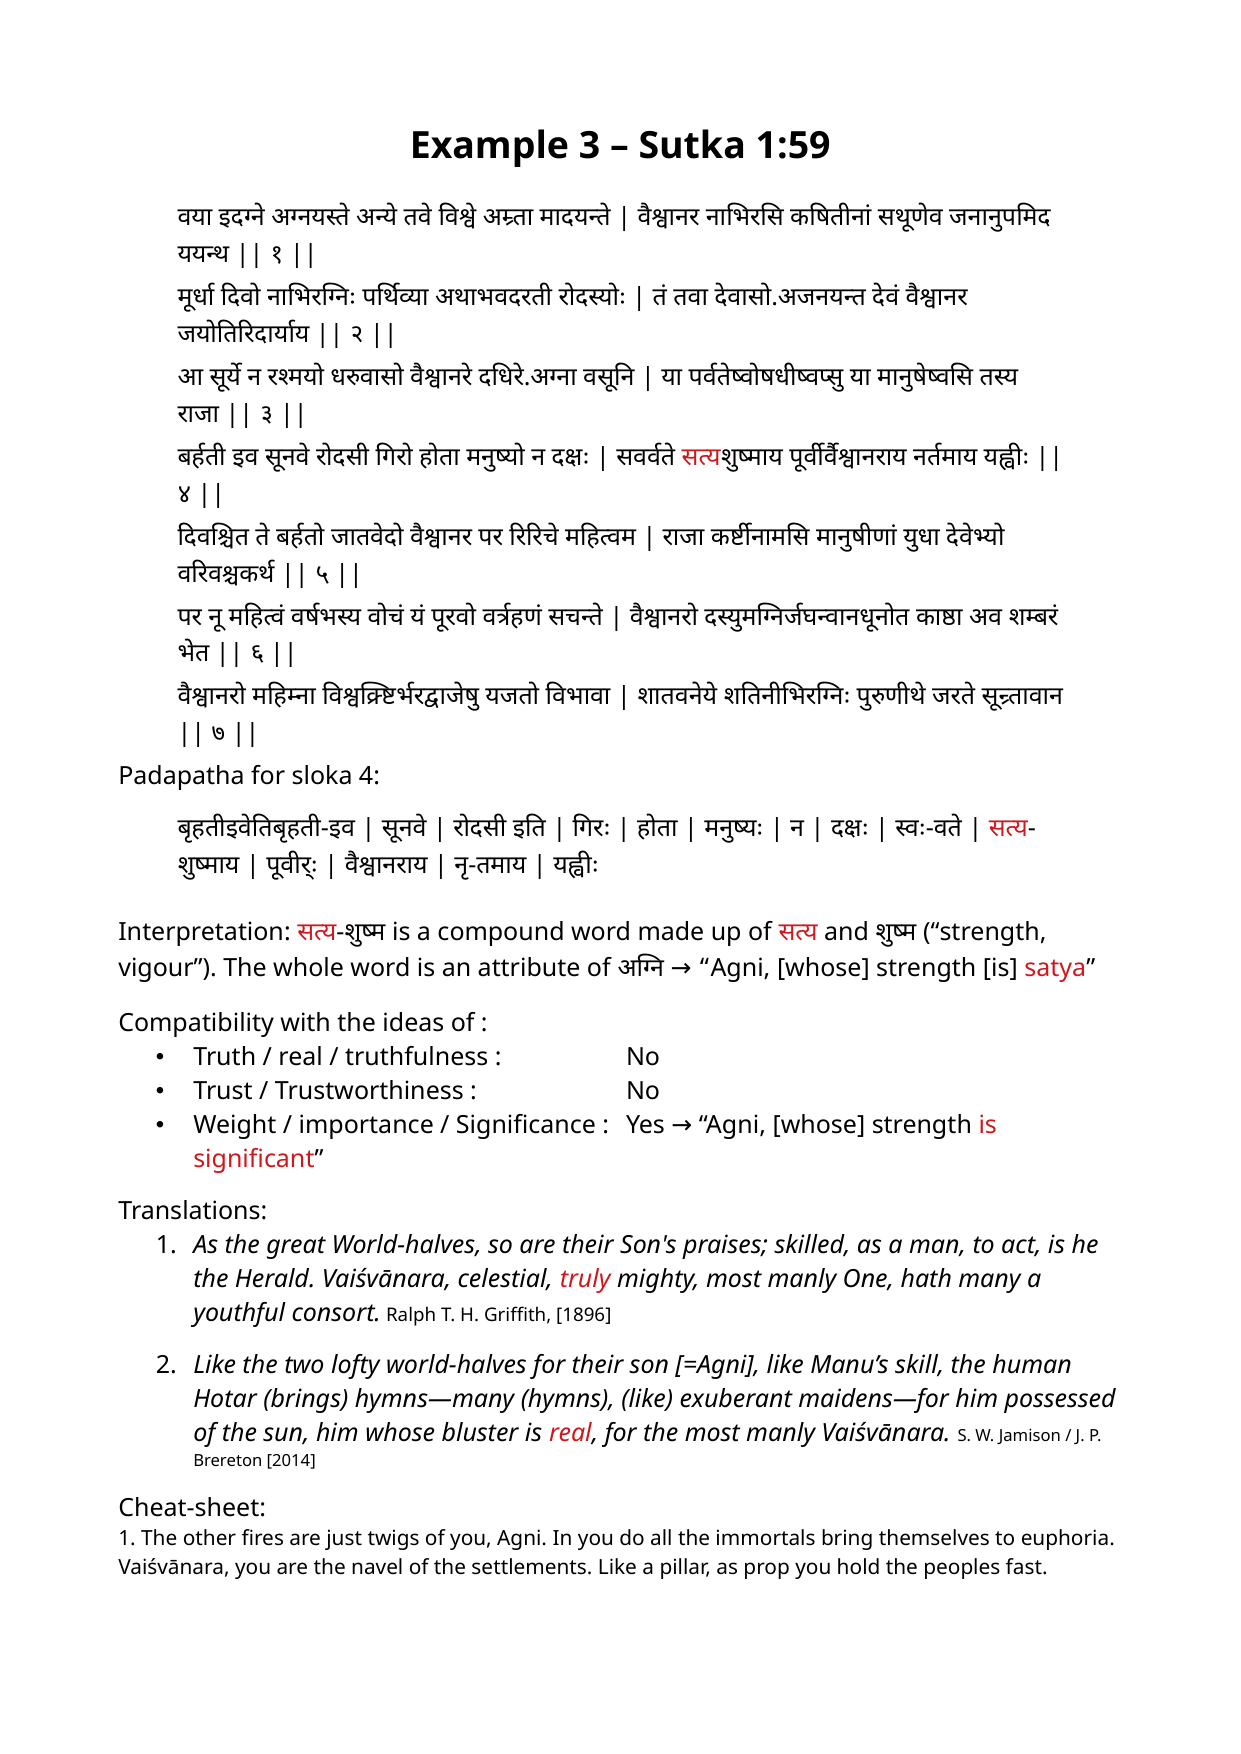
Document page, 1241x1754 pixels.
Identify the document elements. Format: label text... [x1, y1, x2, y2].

text 1. The other fires are just twigs of you, Agni. In you do all the immortals bring themselves to euphoria. Vaiśvānara, you are the navel of the settlements. Like a pillar, as prop you hold the peoples fast. [118, 1523, 1122, 1580]
text दिवश्चित ते बर्हतो जातवेदो वैश्वानर पर रिरिचे महित्वम | राजा कर्ष्टीनामसि मानुषीणां युधा देवेभ्यो वरिवश्चकर्थ || ५ || [177, 518, 1063, 592]
text बृहतीइवेतिबृहती-इव | सूनवे | रोदसी इति | गिरः | होता | मनुष्यः | न | दक्षः | स्वः-वते | सत्य-शुष्माय | पूवीर्ः | वैश्वानराय | नृ-तमाय | यह्वीः [177, 810, 1063, 884]
text वया इदग्ने अग्नयस्ते अन्ये तवे विश्वे अम्र्ता मादयन्ते | वैश्वानर नाभिरसि कषितीनां सथूणेव जनानुपमिद ययन्थ || १ || [177, 199, 1063, 273]
list Truth / real / truthfulness : No [156, 1039, 1122, 1073]
list Trust / Trustworthiness : No [156, 1073, 1122, 1107]
text वैश्वानरो महिम्ना विश्वक्र्ष्टिर्भरद्वाजेषु यजतो विभावा | शातवनेये शतिनीभिरग्निः पुरुणीथे जरते सून्र्तावान || ७ || [177, 678, 1063, 752]
list Like the two lofty world-halves for their son [=Agni], like Manu’s skill, the human Hotar (brings) hymns—many (hymns), (like) exuberant maidens—for him possessed of the sun, him whose bluster is real, for the most manly Vaiśvānara. S. W. Jamison / J. P. Brereton [2014] [156, 1347, 1122, 1472]
text Padapatha for sloka 4: [118, 758, 1122, 792]
text Compatibility with the ideas of : [118, 1005, 1122, 1039]
title Example 3 – Sutka 1:59 [118, 118, 1122, 169]
text बर्हती इव सूनवे रोदसी गिरो होता मनुष्यो न दक्षः | सवर्वते सत्यशुष्माय पूर्वीर्वैश्वानराय नर्तमाय यह्वीः || ४ || [177, 438, 1063, 512]
text Translations: [118, 1193, 1122, 1227]
text Interpretation: सत्य-शुष्म is a compound word made up of सत्य and शुष्म (“strength, vigour”). The whole word is an attribute of अग्नि → “Agni, [whose] strength [is] satya” [118, 913, 1122, 987]
list Weight / importance / Significance : Yes → “Agni, [whose] strength is significant” [156, 1107, 1122, 1175]
list As the great World-halves, so are their Son's praises; skilled, as a man, to act, is he the Herald. Vaiśvānara, celestial, truly mighty, most manly One, hath many a youthful consort. Ralph T. H. Griffith, [1896] [156, 1227, 1122, 1329]
text आ सूर्ये न रश्मयो धरुवासो वैश्वानरे दधिरे.अग्ना वसूनि | या पर्वतेष्वोषधीष्वप्सु या मानुषेष्वसि तस्य राजा || ३ || [177, 358, 1063, 432]
text मूर्धा दिवो नाभिरग्निः पर्थिव्या अथाभवदरती रोदस्योः | तं तवा देवासो.अजनयन्त देवं वैश्वानर जयोतिरिदार्याय || २ || [177, 278, 1063, 352]
text Cheat-sheet: [118, 1489, 1122, 1523]
text पर नू महित्वं वर्षभस्य वोचं यं पूरवो वर्त्रहणं सचन्ते | वैश्वानरो दस्युमग्निर्जघन्वानधूनोत काष्ठा अव शम्बरं भेत || ६ || [177, 598, 1063, 672]
